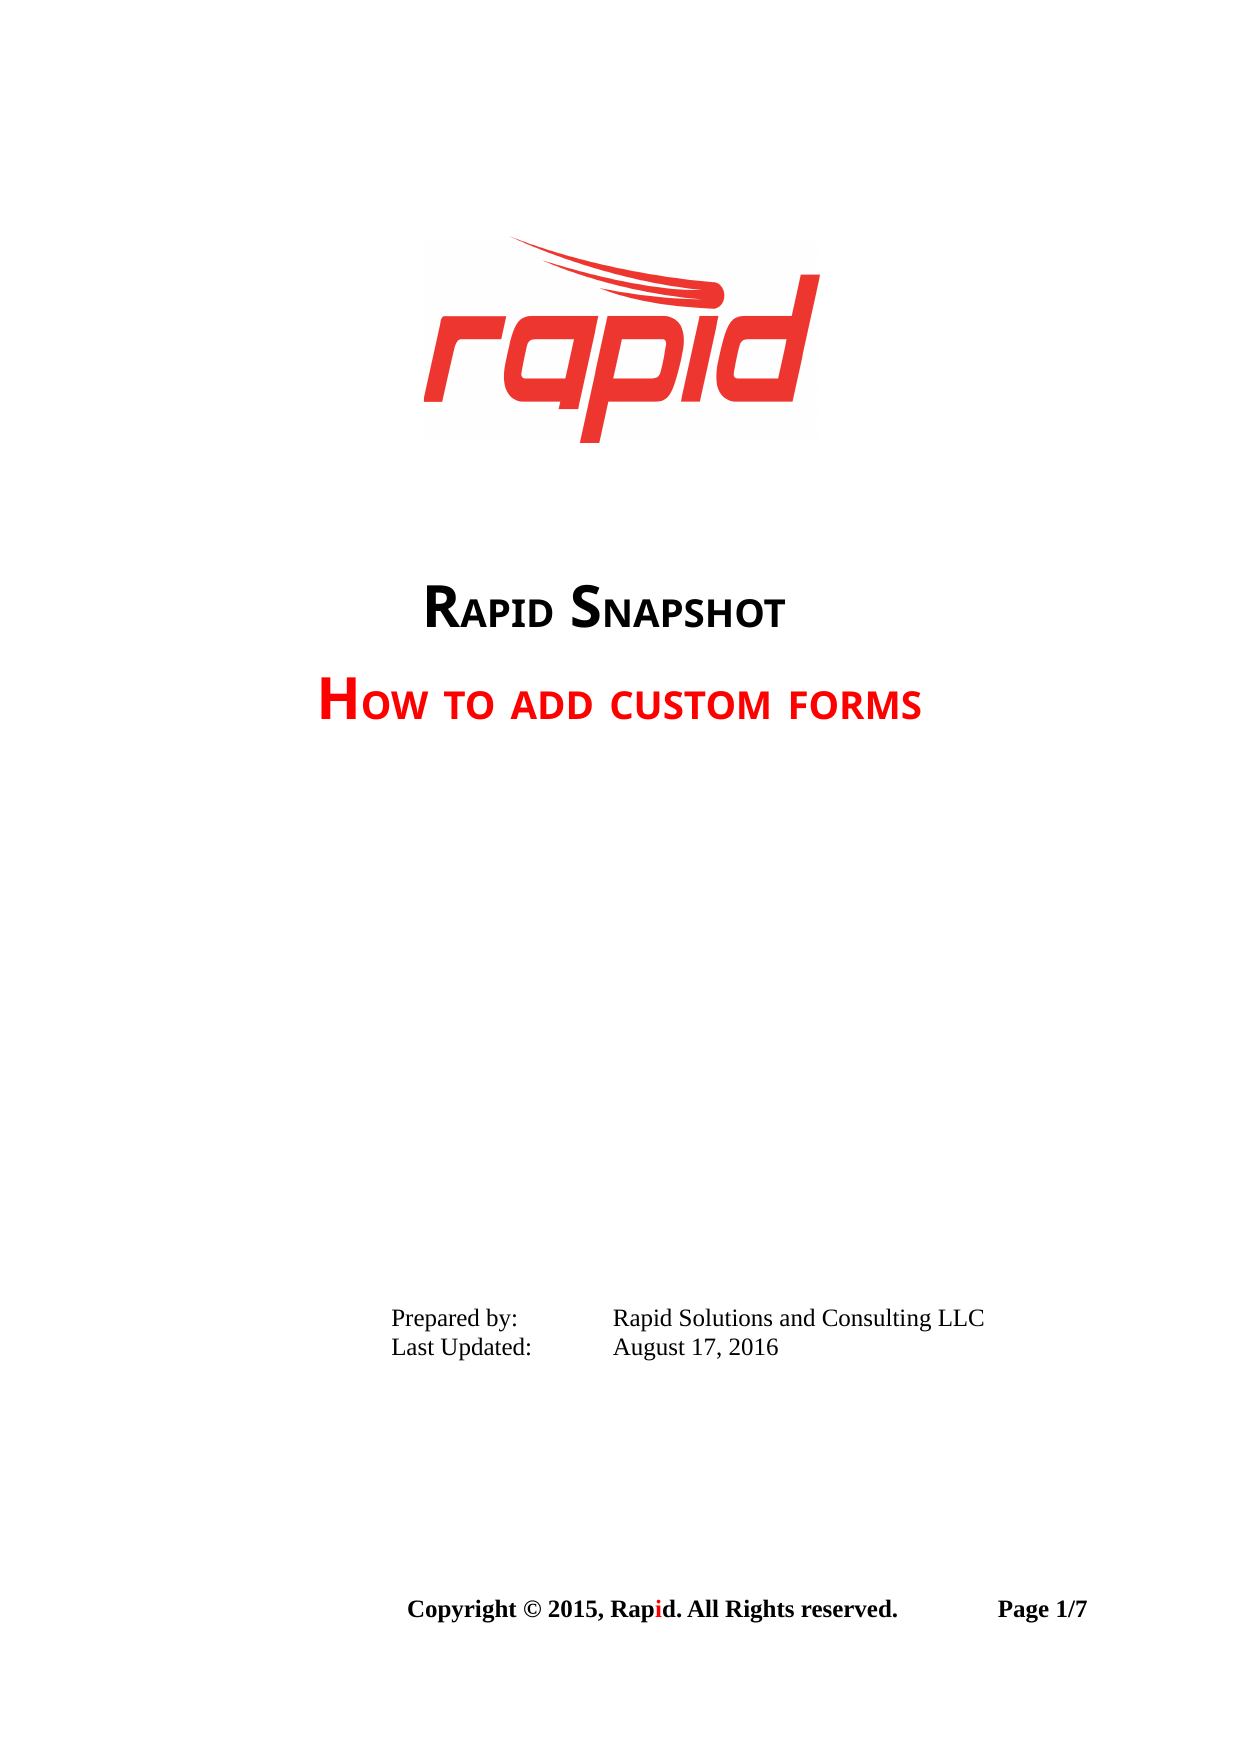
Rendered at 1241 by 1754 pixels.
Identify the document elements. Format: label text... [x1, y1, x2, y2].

text Prepared by: Rapid Solutions and Consulting LLC Last Updated: August 17, 2016 [319, 1303, 1087, 1361]
title Rapid Snapshot [226, 565, 1012, 645]
picture [423, 236, 820, 443]
title How to add custom forms [226, 657, 1012, 737]
